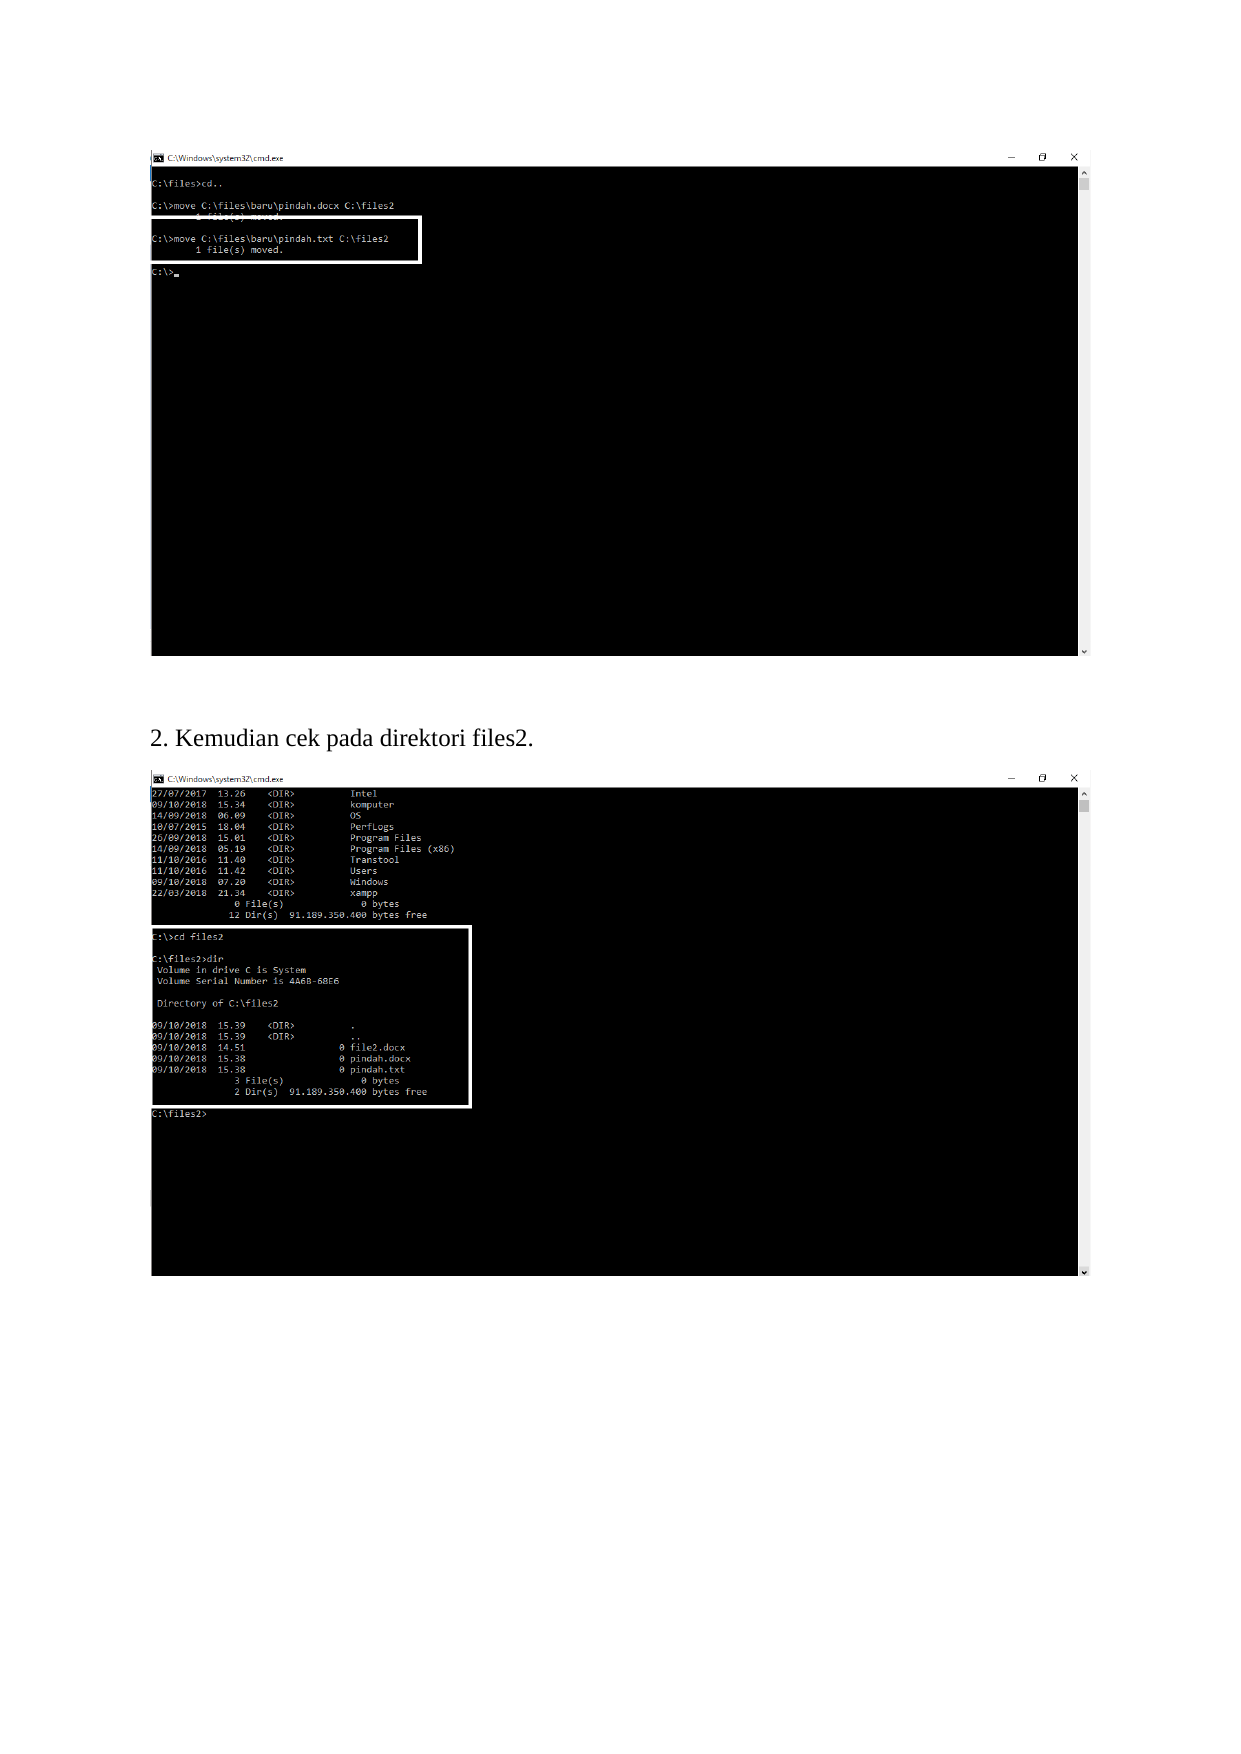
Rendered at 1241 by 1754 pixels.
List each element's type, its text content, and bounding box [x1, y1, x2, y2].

picture [150, 770, 1091, 1276]
text 2. Kemudian cek pada direktori files2. [150, 723, 1090, 752]
picture [150, 150, 1091, 656]
